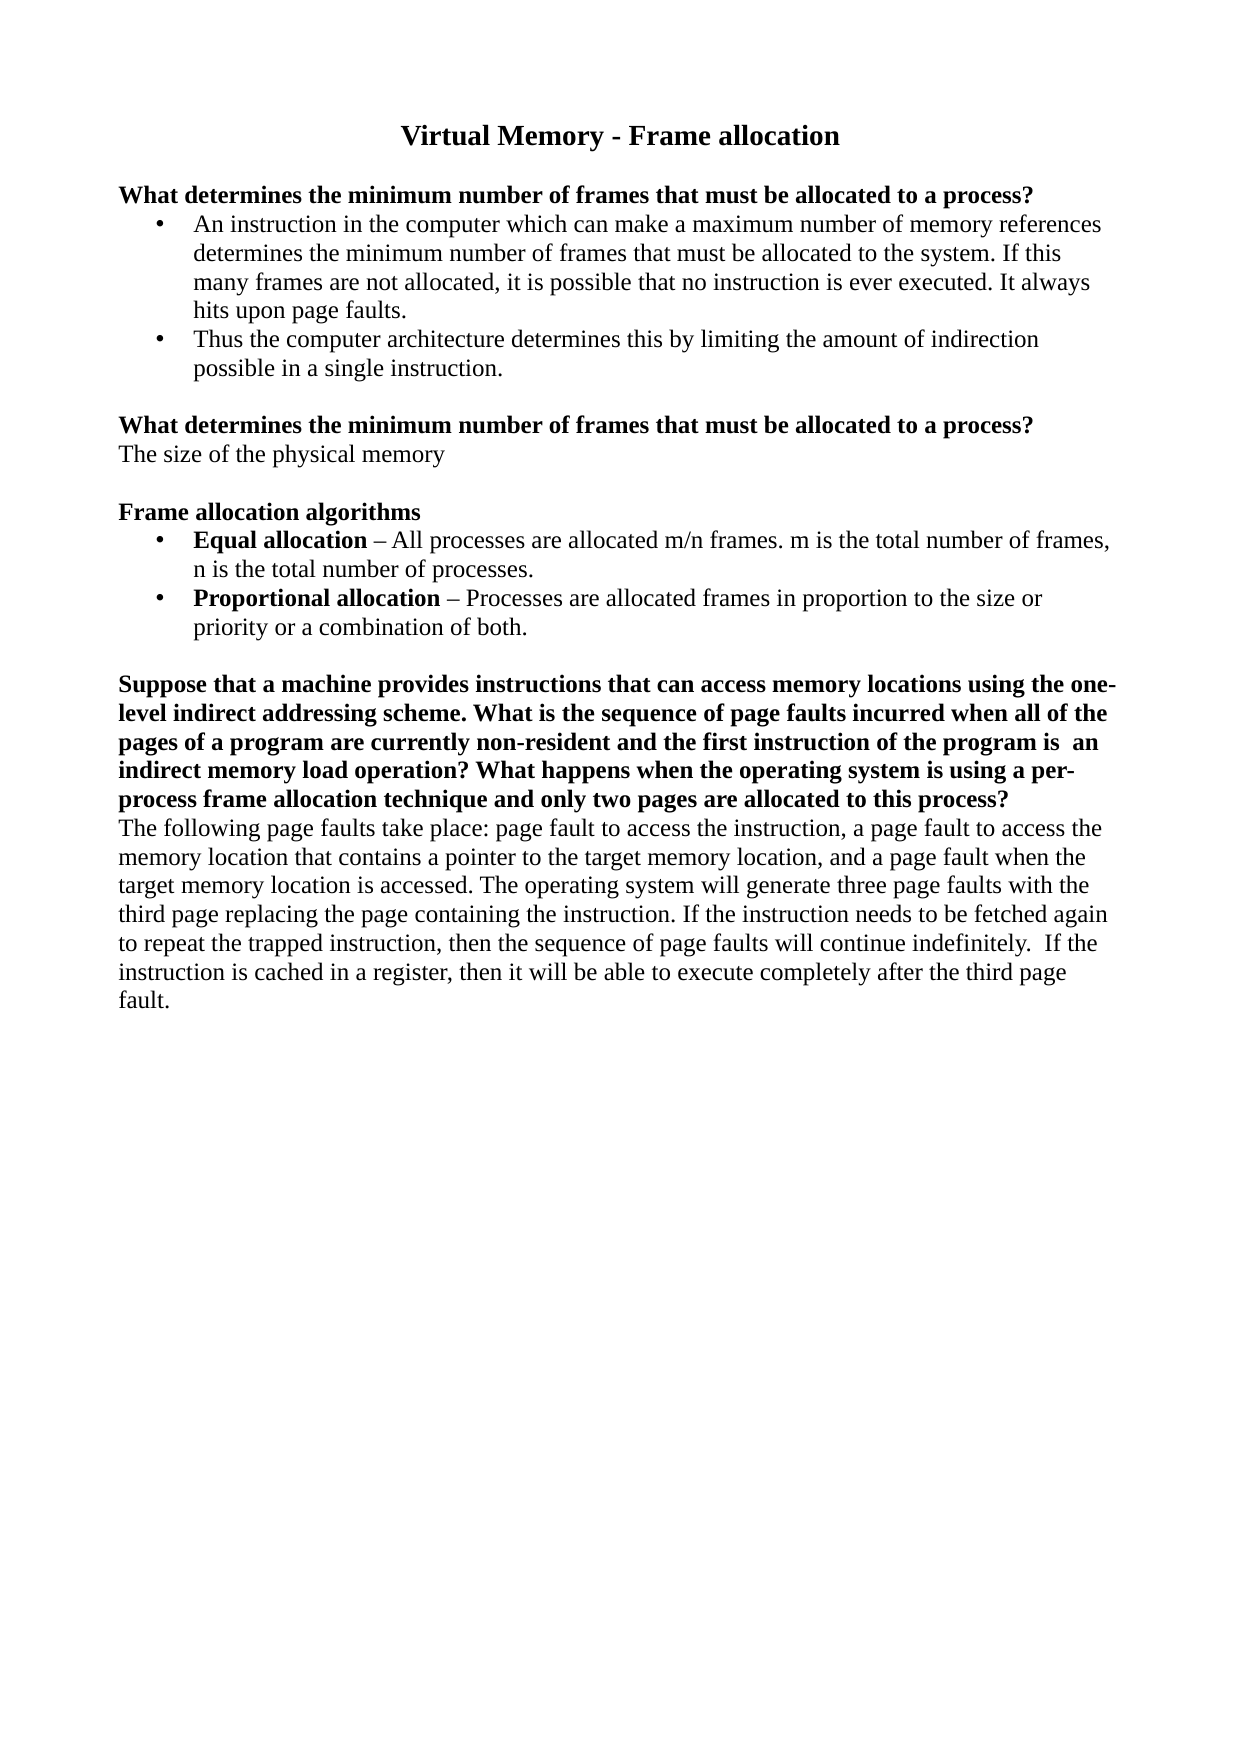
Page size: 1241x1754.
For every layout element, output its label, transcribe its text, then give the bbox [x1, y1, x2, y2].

text Suppose that a machine provides instructions that can access memory locations using the one-level indirect addressing scheme. What is the sequence of page faults incurred when all of the pages of a program are currently non-resident and the first instruction of the program is an indirect memory load operation? What happens when the operating system is using a per-process frame allocation technique and only two pages are allocated to this process? [118, 669, 1122, 813]
text The following page faults take place: page fault to access the instruction, a page fault to access the memory location that contains a pointer to the target memory location, and a page fault when the target memory location is accessed. The operating system will generate three page faults with the third page replacing the page containing the instruction. If the instruction needs to be fetched again to repeat the trapped instruction, then the sequence of page faults will continue indefinitely. If the instruction is cached in a register, then it will be able to execute completely after the third page fault. [118, 813, 1122, 1014]
text What determines the minimum number of frames that must be allocated to a process? [118, 180, 1122, 209]
text What determines the minimum number of frames that must be allocated to a process? [118, 410, 1122, 439]
text The size of the physical memory [118, 439, 1122, 468]
list An instruction in the computer which can make a maximum number of memory references determines the minimum number of frames that must be allocated to the system. If this many frames are not allocated, it is possible that no instruction is ever executed. It always hits upon page faults. [156, 209, 1122, 324]
text Frame allocation algorithms [118, 497, 1122, 525]
list Proportional allocation – Processes are allocated frames in proportion to the size or priority or a combination of both. [156, 583, 1122, 640]
text Virtual Memory - Frame allocation [118, 118, 1122, 152]
list Thus the computer architecture determines this by limiting the amount of indirection possible in a single instruction. [156, 324, 1122, 382]
list Equal allocation – All processes are allocated m/n frames. m is the total number of frames, n is the total number of processes. [156, 525, 1122, 583]
